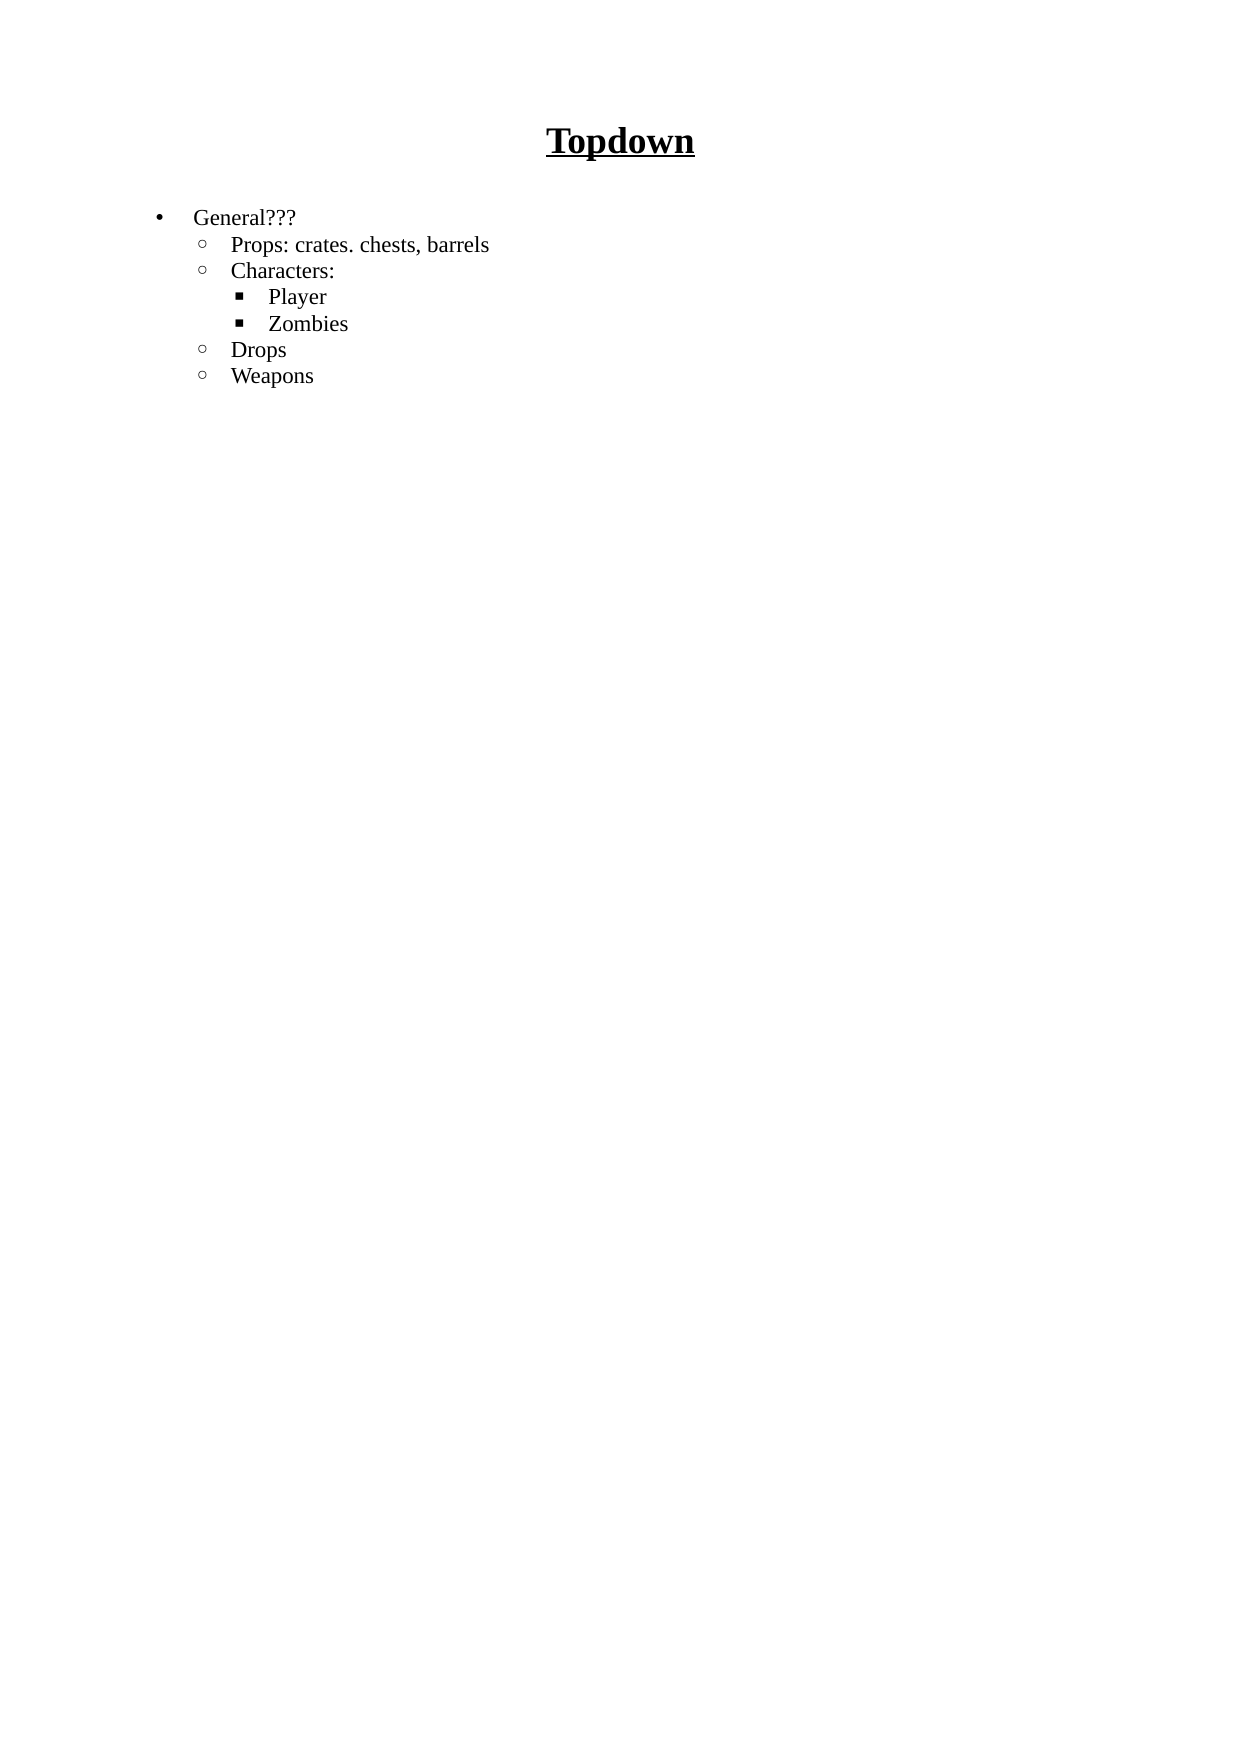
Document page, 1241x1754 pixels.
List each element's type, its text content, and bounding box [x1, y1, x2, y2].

list Weapons [193, 362, 1122, 389]
list Characters: [193, 257, 1122, 283]
list General??? [156, 204, 1122, 231]
list Props: crates. chests, barrels [193, 231, 1122, 257]
text Topdown [118, 118, 1122, 161]
list Drops [193, 336, 1122, 362]
list Zombies [231, 310, 1122, 336]
list Player [231, 283, 1122, 310]
